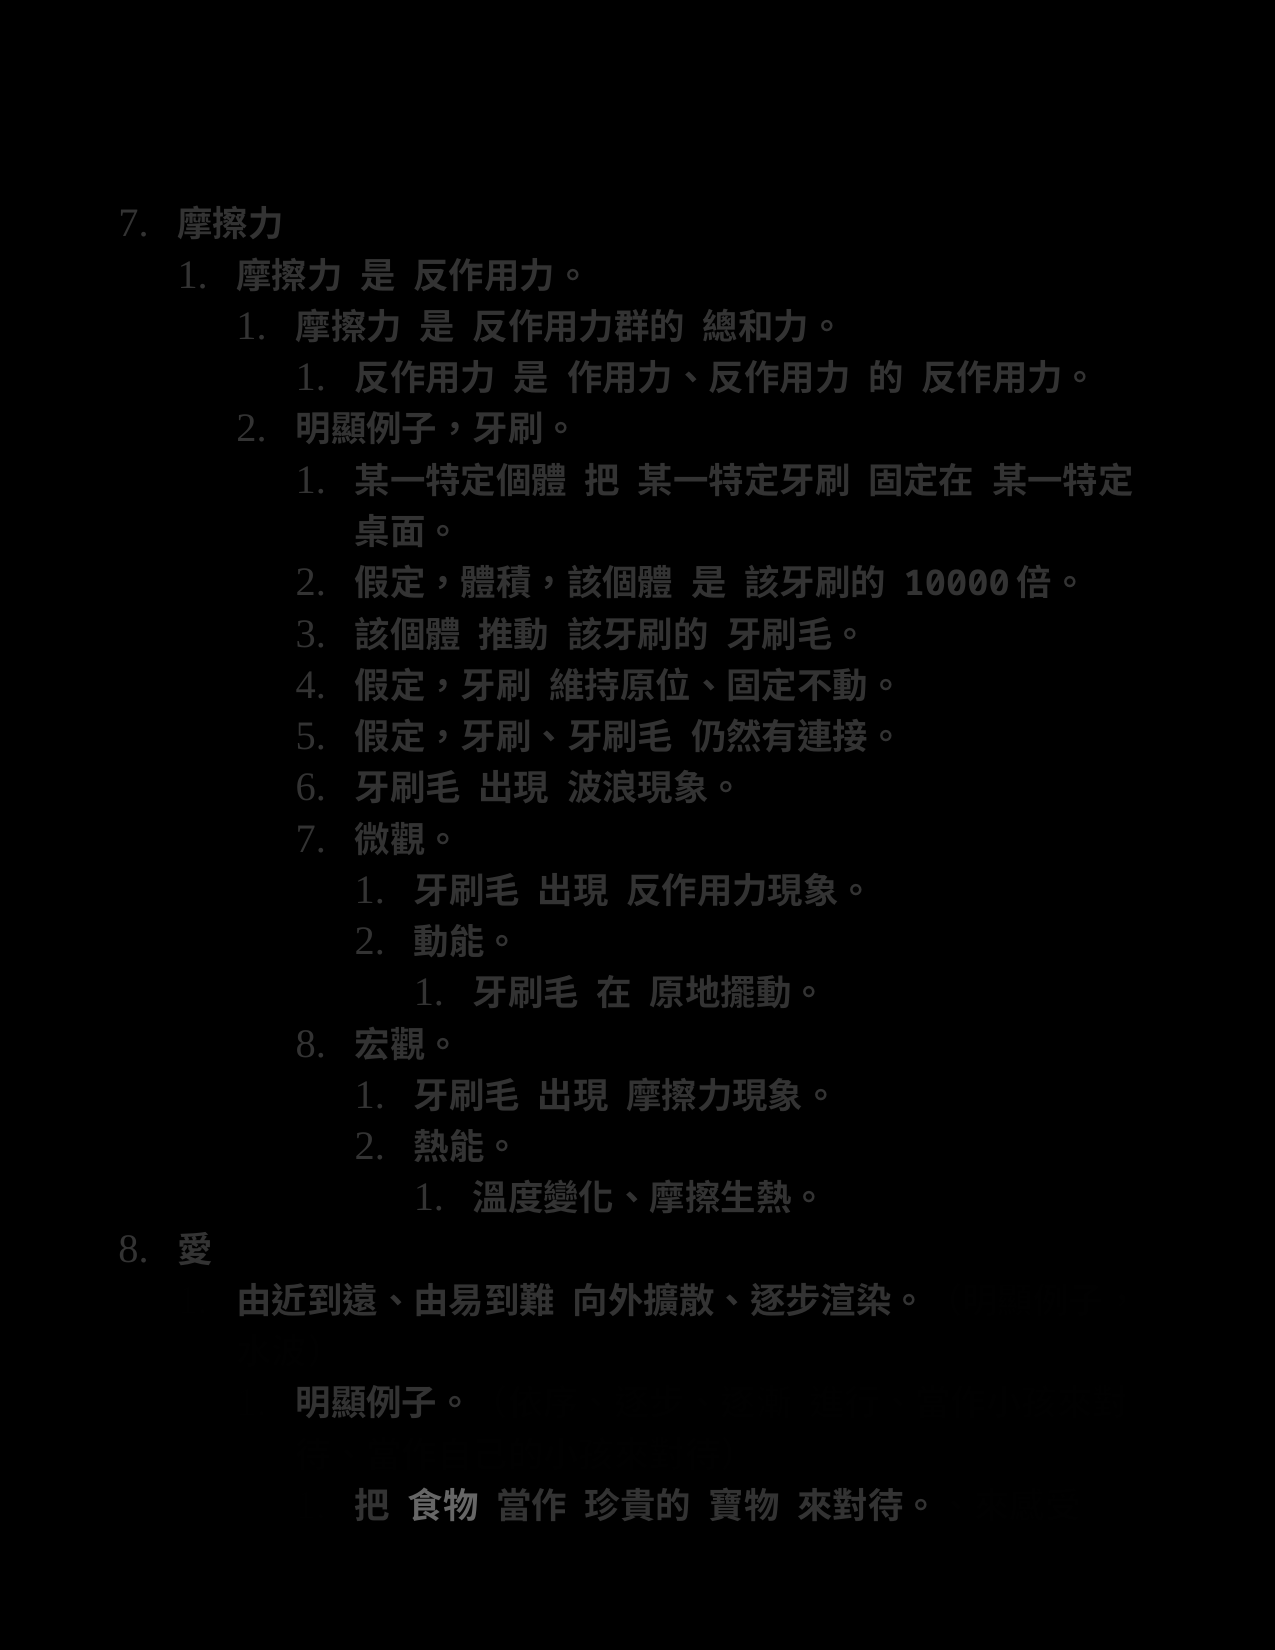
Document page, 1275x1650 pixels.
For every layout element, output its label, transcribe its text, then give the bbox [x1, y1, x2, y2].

list 假定，牙刷、牙刷毛 仍然有連接。 [295, 708, 1157, 760]
list 微觀。 [295, 811, 1157, 862]
list 熱能。 [354, 1118, 1157, 1170]
list 牙刷毛 出現 反作用力現象。 [354, 862, 1157, 913]
list 牙刷毛 出現 波浪現象。 [295, 760, 1157, 811]
list 溫度變化、摩擦生熱。 [413, 1170, 1157, 1221]
list 摩擦力 [118, 196, 1157, 247]
list 明顯例子。（依序、逐步、逐漸 進行、當作小孩來對待、當作自己的小孩來對待） [236, 1375, 1157, 1477]
list 動能。 [354, 913, 1157, 965]
list 明顯例子，牙刷。 [236, 401, 1157, 452]
list 假定，體積，該個體 是 該牙刷的 10000倍。 [295, 554, 1157, 606]
list 摩擦力 是 反作用力群的 總和力。 [236, 298, 1157, 349]
list 摩擦力 是 反作用力。 [177, 247, 1157, 298]
list 宏觀。 [295, 1016, 1157, 1067]
list 把 食物 當作 珍貴的 寶物 來對待。、來感受 [295, 1477, 1157, 1528]
list 牙刷毛 出現 摩擦力現象。 [354, 1067, 1157, 1118]
list 由近到遠、由易到難 向外擴散、逐步渲染。（明顯例子，水波） [177, 1272, 1157, 1375]
list 反作用力 是 作用力、反作用力 的 反作用力。 [295, 349, 1157, 401]
list 假定，牙刷 維持原位、固定不動。 [295, 657, 1157, 708]
list 牙刷毛 在 原地擺動。 [413, 965, 1157, 1016]
list 該個體 推動 該牙刷的 牙刷毛。 [295, 606, 1157, 657]
list 某一特定個體 把 某一特定牙刷 固定在 某一特定桌面。 [295, 452, 1157, 554]
list 愛 [118, 1221, 1157, 1272]
